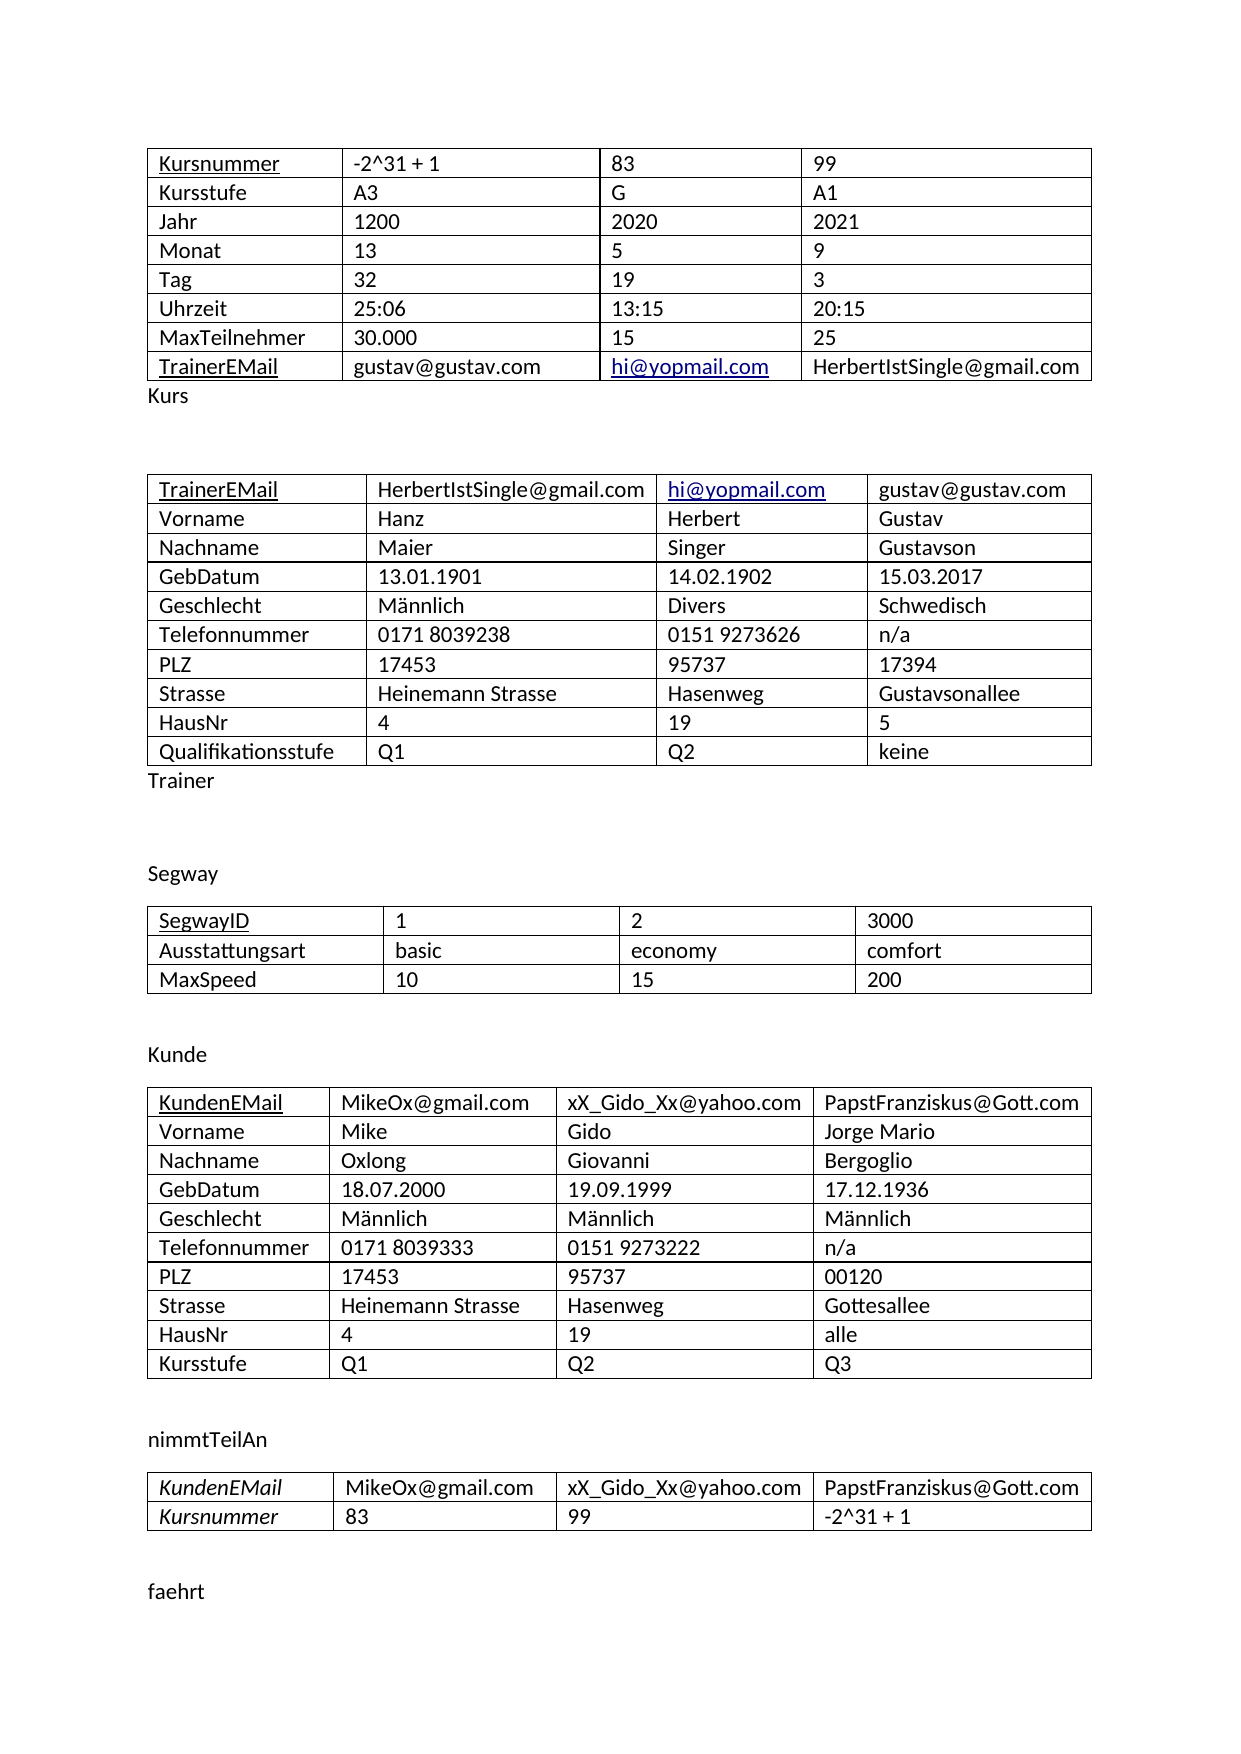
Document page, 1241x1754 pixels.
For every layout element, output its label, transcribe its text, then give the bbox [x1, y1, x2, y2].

text Segway [148, 859, 1093, 887]
table_cell comfort [856, 936, 1091, 964]
table_cell 15 [601, 323, 801, 351]
table_cell 2021 [802, 207, 1091, 235]
table_cell 83 [334, 1502, 556, 1530]
table_cell Geschlecht [148, 592, 366, 619]
table_cell GebDatum [148, 1175, 329, 1203]
table_cell 30.000 [343, 323, 599, 351]
table_cell 0151 9273222 [557, 1233, 813, 1261]
table_cell Jorge Mario [814, 1117, 1091, 1145]
table_cell Telefonnummer [148, 621, 366, 649]
table_cell 17.12.1936 [814, 1175, 1091, 1203]
table_cell Giovanni [557, 1146, 813, 1174]
table_cell Kursnummer [148, 1502, 333, 1530]
table_header hi@yopmail.com [657, 475, 867, 503]
table_cell basic [384, 936, 619, 964]
table_cell Heinemann Strasse [367, 679, 656, 707]
table_header KundenEMail [148, 1088, 329, 1116]
table_cell Strasse [148, 1291, 329, 1319]
table_header SegwayID [148, 907, 383, 935]
table_header TrainerEMail [148, 475, 366, 503]
table_cell 5 [601, 236, 801, 264]
table_cell 17453 [367, 650, 656, 678]
table_cell 14.02.1902 [657, 563, 867, 591]
table_cell Telefonnummer [148, 1233, 329, 1261]
table_cell 19.09.1999 [557, 1175, 813, 1203]
table_cell Herbert [657, 504, 867, 532]
table_cell Q1 [367, 737, 656, 765]
table_cell keine [868, 737, 1091, 765]
table_cell TrainerEMail [148, 352, 342, 380]
table_header KundenEMail [148, 1473, 333, 1501]
table_cell 25 [802, 323, 1091, 351]
table_cell 3 [802, 265, 1091, 293]
table_header 1 [384, 907, 619, 935]
table_header HerbertIstSingle@gmail.com [367, 475, 656, 503]
table_cell 9 [802, 236, 1091, 264]
table_cell 99 [557, 1502, 813, 1530]
table_cell Qualifikationsstufe [148, 737, 366, 765]
table_cell Hasenweg [557, 1291, 813, 1319]
table_cell Gottesallee [814, 1291, 1091, 1319]
table_cell G [601, 178, 801, 206]
table_cell Singer [657, 534, 867, 561]
table_cell 17453 [330, 1263, 556, 1290]
table_cell Vorname [148, 1117, 329, 1145]
text Trainer [148, 766, 1093, 794]
table_cell 00120 [814, 1263, 1091, 1290]
table_header 99 [802, 149, 1091, 177]
table_cell Heinemann Strasse [330, 1291, 556, 1319]
table_cell Q2 [557, 1350, 813, 1378]
table_cell Divers [657, 592, 867, 619]
table_cell Q2 [657, 737, 867, 765]
table_cell 18.07.2000 [330, 1175, 556, 1203]
table_cell Schwedisch [868, 592, 1091, 619]
table_cell 200 [856, 965, 1091, 993]
table_header xX_Gido_Xx@yahoo.com [557, 1088, 813, 1116]
table_cell Ausstattungsart [148, 936, 383, 964]
table_cell n/a [814, 1233, 1091, 1261]
text Kunde [148, 1040, 1093, 1068]
table_cell Oxlong [330, 1146, 556, 1174]
table_cell Q3 [814, 1350, 1091, 1378]
table_cell Uhrzeit [148, 294, 342, 322]
table_cell Monat [148, 236, 342, 264]
table_header MikeOx@gmail.com [334, 1473, 556, 1501]
table_cell gustav@gustav.com [343, 352, 599, 380]
table_cell Männlich [367, 592, 656, 619]
table_cell Vorname [148, 504, 366, 532]
table_cell Q1 [330, 1350, 556, 1378]
table_cell 10 [384, 965, 619, 993]
table_cell A1 [802, 178, 1091, 206]
table_cell Geschlecht [148, 1204, 329, 1232]
table_cell Bergoglio [814, 1146, 1091, 1174]
table_cell n/a [868, 621, 1091, 649]
table_cell 2020 [601, 207, 801, 235]
table_cell 1200 [343, 207, 599, 235]
table_cell Tag [148, 265, 342, 293]
text nimmtTeilAn [148, 1425, 1093, 1453]
table_header -2^31 + 1 [343, 149, 599, 177]
table_cell 19 [601, 265, 801, 293]
table_cell HausNr [148, 1321, 329, 1348]
table_cell Kursstufe [148, 178, 342, 206]
table_cell HausNr [148, 708, 366, 736]
table_cell 17394 [868, 650, 1091, 678]
table_cell economy [620, 936, 855, 964]
table_cell Gido [557, 1117, 813, 1145]
table_header gustav@gustav.com [868, 475, 1091, 503]
table_cell 13 [343, 236, 599, 264]
table_cell 15 [620, 965, 855, 993]
table_cell Gustav [868, 504, 1091, 532]
table_cell Hasenweg [657, 679, 867, 707]
text faehrt [148, 1577, 1093, 1606]
text Kurs [148, 381, 1093, 409]
table_cell 32 [343, 265, 599, 293]
table_header 83 [601, 149, 801, 177]
table_cell 95737 [557, 1263, 813, 1290]
table_cell 13.01.1901 [367, 563, 656, 591]
table_cell Gustavson [868, 534, 1091, 561]
table_header Kursnummer [148, 149, 342, 177]
table_cell 19 [657, 708, 867, 736]
table_cell -2^31 + 1 [814, 1502, 1091, 1530]
table_cell 4 [330, 1321, 556, 1348]
table_cell 13:15 [601, 294, 801, 322]
table_cell Maier [367, 534, 656, 561]
table_cell 15.03.2017 [868, 563, 1091, 591]
table_cell 0171 8039333 [330, 1233, 556, 1261]
table_header 3000 [856, 907, 1091, 935]
table_cell MaxTeilnehmer [148, 323, 342, 351]
table_cell Hanz [367, 504, 656, 532]
table_cell PLZ [148, 650, 366, 678]
table_cell Nachname [148, 534, 366, 561]
table_cell Gustavsonallee [868, 679, 1091, 707]
table_header 2 [620, 907, 855, 935]
table_cell 95737 [657, 650, 867, 678]
table_cell 4 [367, 708, 656, 736]
table_header PapstFranziskus@Gott.com [814, 1088, 1091, 1116]
table_cell Mike [330, 1117, 556, 1145]
table_header xX_Gido_Xx@yahoo.com [557, 1473, 813, 1501]
table_cell Jahr [148, 207, 342, 235]
table_cell Nachname [148, 1146, 329, 1174]
table_cell 20:15 [802, 294, 1091, 322]
table_cell Männlich [814, 1204, 1091, 1232]
table_header PapstFranziskus@Gott.com [814, 1473, 1091, 1501]
table_cell Männlich [330, 1204, 556, 1232]
table_cell MaxSpeed [148, 965, 383, 993]
table_cell GebDatum [148, 563, 366, 591]
table_cell HerbertIstSingle@gmail.com [802, 352, 1091, 380]
table_cell Kursstufe [148, 1350, 329, 1378]
table_cell 19 [557, 1321, 813, 1348]
table_cell PLZ [148, 1263, 329, 1290]
table_cell 0151 9273626 [657, 621, 867, 649]
table_header MikeOx@gmail.com [330, 1088, 556, 1116]
table_cell Männlich [557, 1204, 813, 1232]
table_cell Strasse [148, 679, 366, 707]
table_cell 25:06 [343, 294, 599, 322]
table_cell 5 [868, 708, 1091, 736]
table_cell A3 [343, 178, 599, 206]
table_cell 0171 8039238 [367, 621, 656, 649]
table_cell hi@yopmail.com [601, 352, 801, 380]
table_cell alle [814, 1321, 1091, 1348]
